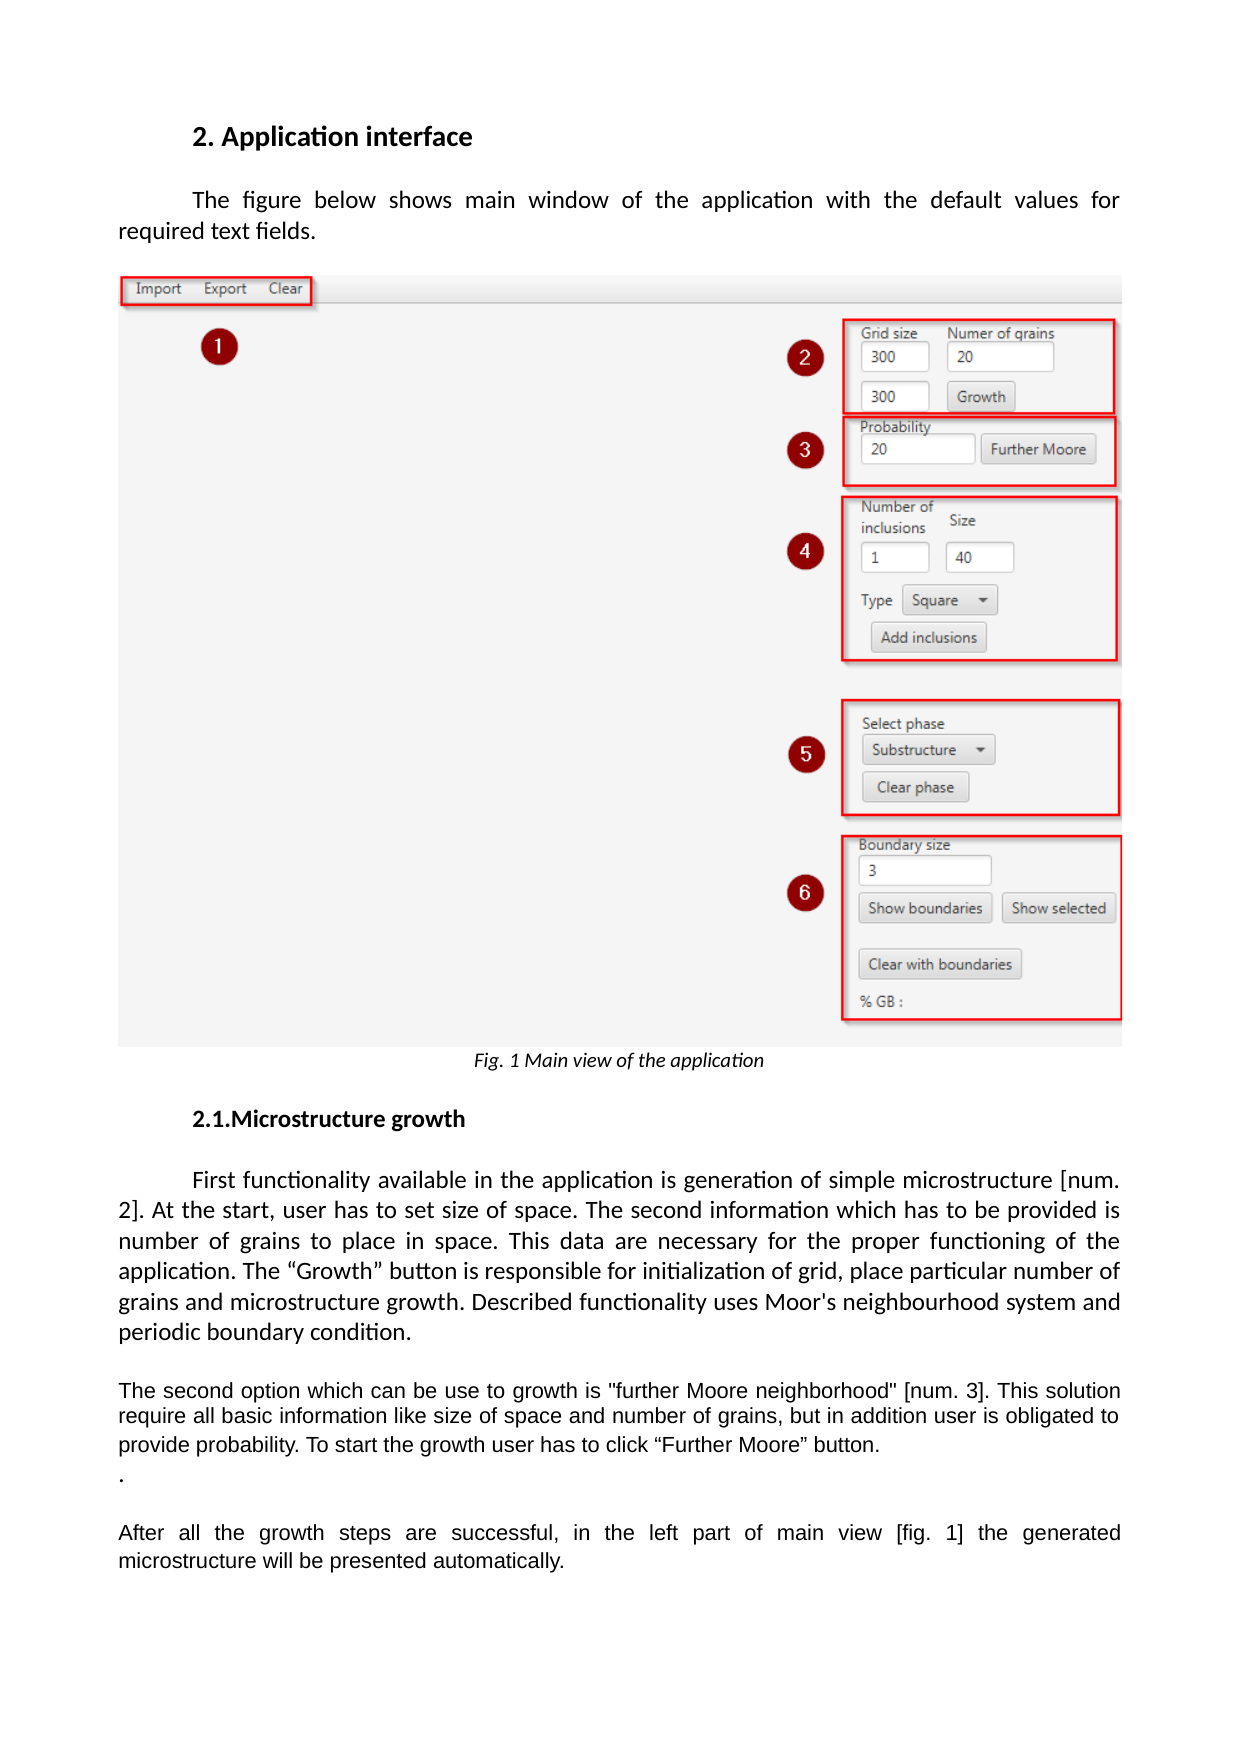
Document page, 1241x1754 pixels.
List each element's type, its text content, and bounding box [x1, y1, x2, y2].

text Fig. 1 Main view of the application [118, 1047, 1122, 1072]
text 2.1.Microstructure growth [118, 1103, 1122, 1133]
text First functionality available in the application is generation of simple microstructure [num. 2]. At the start, user has to set size of space. The second information which has to be provided is number of grains to place in space. This data are necessary for the proper functioning of the application. The “Growth” button is responsible for initialization of grid, place particular number of grains and microstructure growth. Described functionality uses Moor's neighbourhood system and periodic boundary condition. [118, 1164, 1122, 1347]
text After all the growth steps are successful, in the left part of main view [fig. 1] the generated microstructure will be presented automatically. [118, 1519, 1122, 1575]
text 2. Application interface [118, 118, 1122, 154]
text The second option which can be use to growth is "further Moore neighborhood" [num. 3]. This solution require all basic information like size of space and number of grains, but in addition user is obligated to provide probability. To start the growth user has to click “Further Moore” button. [118, 1377, 1122, 1458]
text The figure below shows main window of the application with the default values for required text fields. [118, 184, 1122, 245]
picture [118, 275, 1123, 1047]
text . [118, 1458, 1122, 1489]
